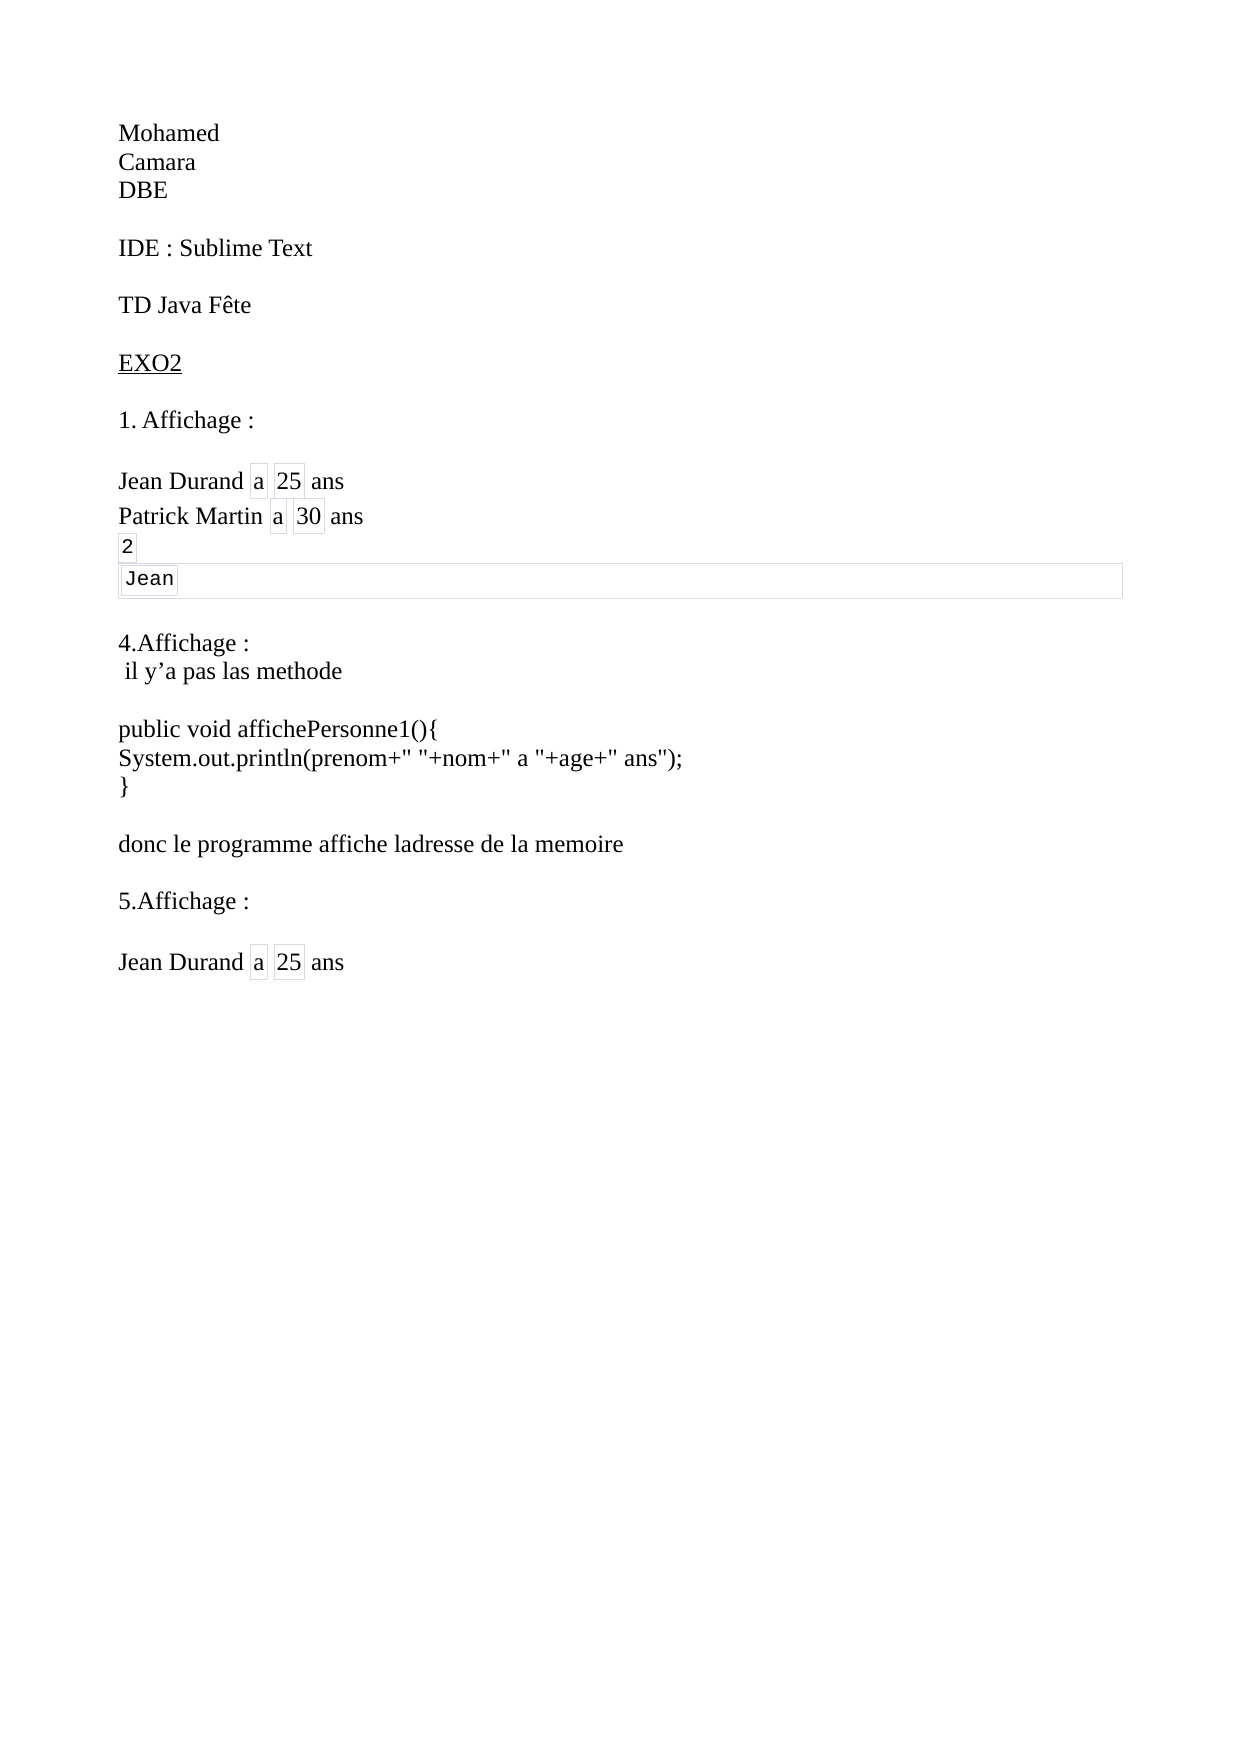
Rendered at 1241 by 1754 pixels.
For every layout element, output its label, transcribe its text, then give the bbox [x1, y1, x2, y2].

text 30 [294, 499, 324, 533]
text a [251, 464, 267, 498]
text System.out.println(prenom+" "+nom+" a "+age+" ans"); [118, 743, 1122, 771]
text Jean [119, 564, 1122, 598]
text 25 [275, 464, 304, 498]
text a [251, 945, 267, 979]
text [137, 533, 1122, 562]
text DBE [118, 176, 1122, 204]
text IDE : Sublime Text [118, 233, 1122, 262]
text Camara [118, 147, 1122, 176]
text Jean Durand [118, 944, 250, 979]
text 1. Affichage : [118, 406, 1122, 434]
text il y’a pas las methode [118, 656, 1122, 685]
text public void affichePersonne1(){ [118, 714, 1122, 743]
text 2 [119, 534, 136, 562]
text 5.Affichage : [118, 886, 1122, 915]
text 4.Affichage : [118, 628, 1122, 656]
text Patrick Martin [118, 498, 270, 533]
text Mohamed [118, 118, 1122, 147]
text ans [305, 944, 1122, 979]
text ans [305, 463, 1122, 498]
text a [271, 499, 286, 533]
text } [118, 771, 1122, 800]
text ans [325, 498, 1122, 533]
text Jean Durand [118, 463, 250, 498]
text 25 [275, 945, 304, 979]
text EXO2 [118, 348, 1122, 377]
text TD Java Fête [118, 291, 1122, 319]
text donc le programme affiche ladresse de la memoire [118, 829, 1122, 858]
